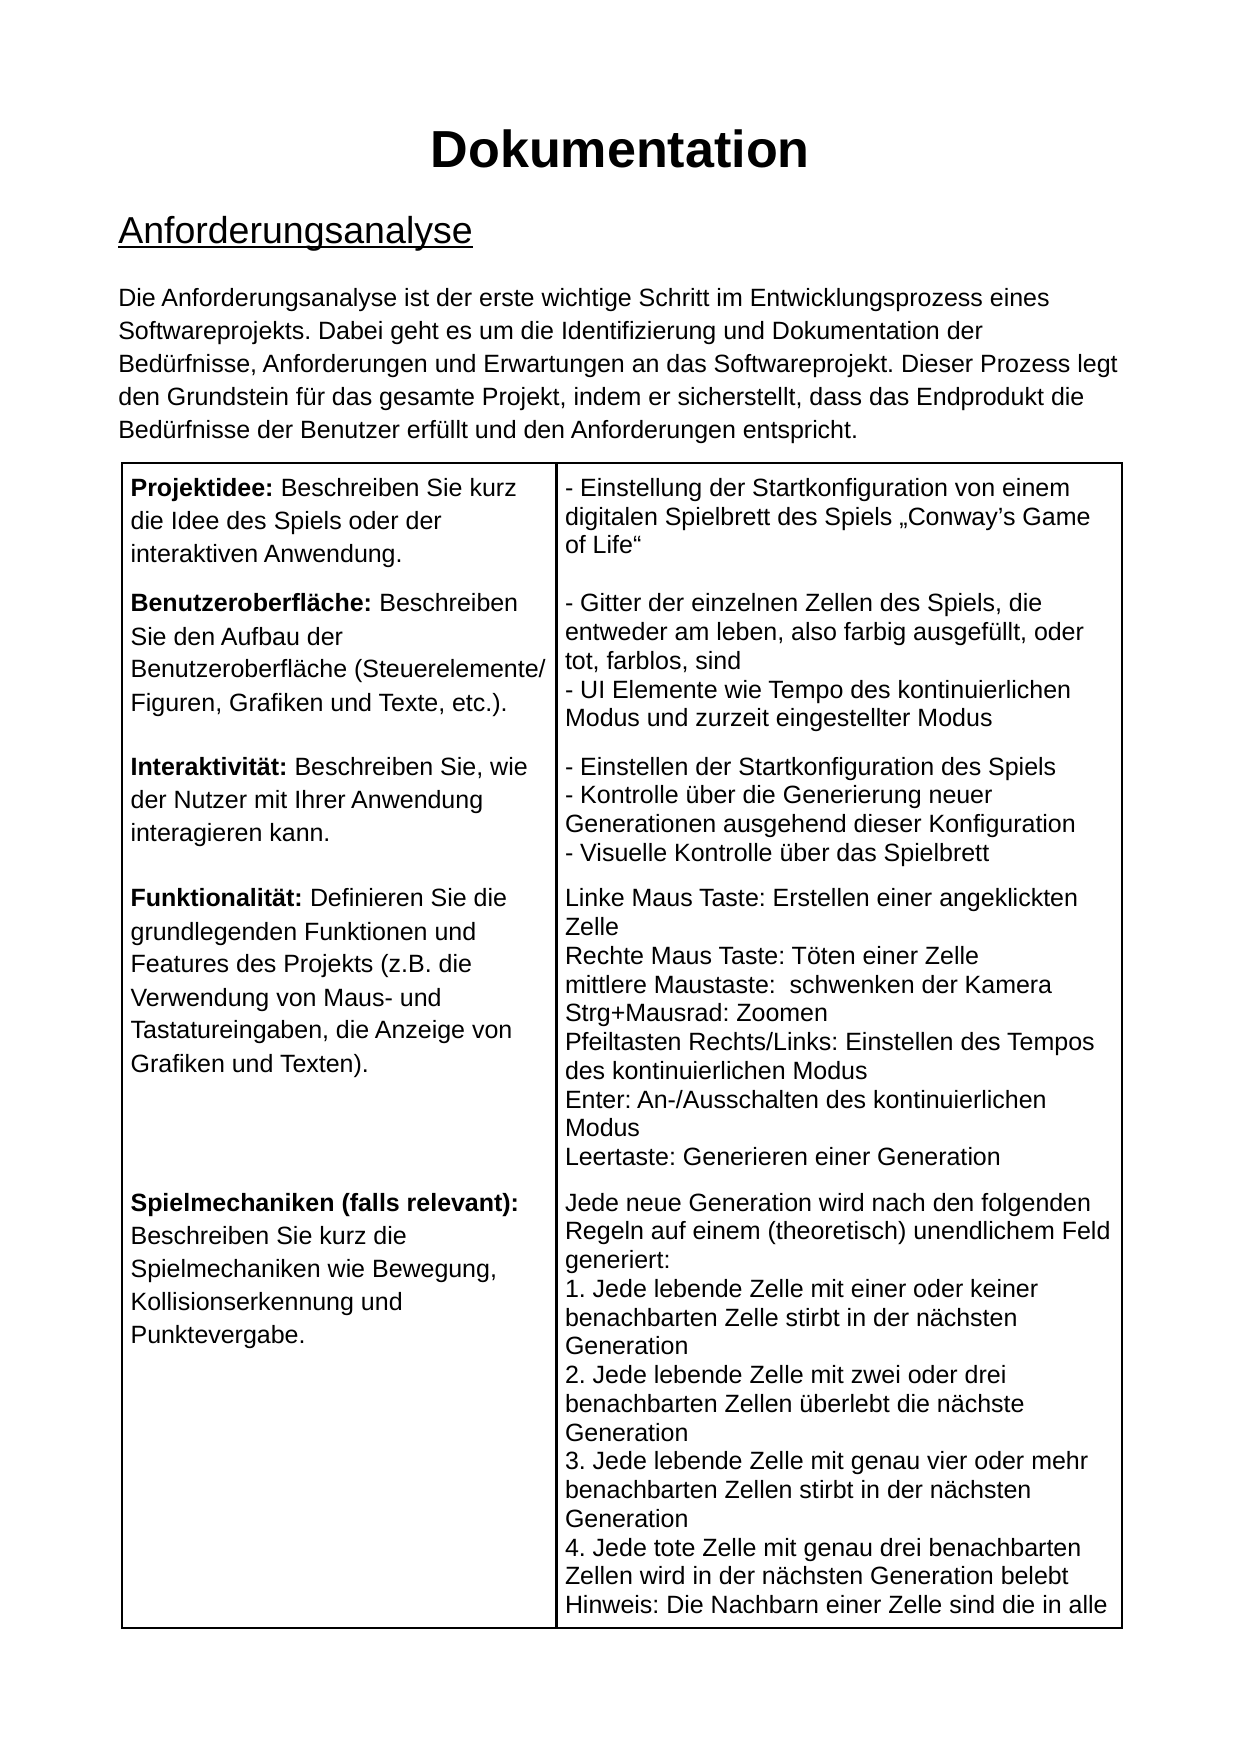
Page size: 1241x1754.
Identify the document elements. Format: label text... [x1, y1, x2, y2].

text Anforderungsanalyse [118, 208, 1122, 251]
table_cell Linke Maus Taste: Erstellen einer angeklickten Zelle Rechte Maus Taste: Töten einer Zelle mittlere Maustaste: schwenken der Kamera Strg+Mausrad: Zoomen Pfeiltasten Rechts/Links: Einstellen des Tempos des kontinuierlichen Modus Enter: An-/Ausschalten des kontinuierlichen Modus Leertaste: Generieren einer Generation [558, 875, 1121, 1179]
table_header Projektidee: Beschreiben Sie kurz die Idee des Spiels oder der interaktiven Anwendung. [123, 464, 555, 580]
text Die Anforderungsanalyse ist der erste wichtige Schritt im Entwicklungsprozess eines Softwareprojekts. Dabei geht es um die Identifizierung und Dokumentation der Bedürfnisse, Anforderungen und Erwartungen an das Softwareprojekt. Dieser Prozess legt den Grundstein für das gesamte Projekt, indem er sicherstellt, dass das Endprodukt die Bedürfnisse der Benutzer erfüllt und den Anforderungen entspricht. [118, 283, 1122, 443]
text Dokumentation [118, 118, 1122, 178]
table_cell Benutzeroberfläche: Beschreiben Sie den Aufbau der Benutzeroberfläche (Steuerelemente/ Figuren, Grafiken und Texte, etc.). [123, 580, 555, 743]
table_cell Spielmechaniken (falls relevant): Beschreiben Sie kurz die Spielmechaniken wie Bewegung, Kollisionserkennung und Punktevergabe. [123, 1179, 555, 1627]
table_cell - Einstellen der Startkonfiguration des Spiels - Kontrolle über die Generierung neuer Generationen ausgehend dieser Konfiguration - Visuelle Kontrolle über das Spielbrett [558, 744, 1121, 875]
table_cell - Gitter der einzelnen Zellen des Spiels, die entweder am leben, also farbig ausgefüllt, oder tot, farblos, sind - UI Elemente wie Tempo des kontinuierlichen Modus und zurzeit eingestellter Modus [558, 580, 1121, 743]
table_cell Jede neue Generation wird nach den folgenden Regeln auf einem (theoretisch) unendlichem Feld generiert: 1. Jede lebende Zelle mit einer oder keiner benachbarten Zelle stirbt in der nächsten Generation 2. Jede lebende Zelle mit zwei oder drei benachbarten Zellen überlebt die nächste Generation 3. Jede lebende Zelle mit genau vier oder mehr benachbarten Zellen stirbt in der nächsten Generation 4. Jede tote Zelle mit genau drei benachbarten Zellen wird in der nächsten Generation belebt Hinweis: Die Nachbarn einer Zelle sind die in alle [558, 1179, 1121, 1627]
table_header - Einstellung der Startkonfiguration von einem digitalen Spielbrett des Spiels „Conway’s Game of Life“ [558, 464, 1121, 580]
table_cell Funktionalität: Definieren Sie die grundlegenden Funktionen und Features des Projekts (z.B. die Verwendung von Maus- und Tastatureingaben, die Anzeige von Grafiken und Texten). [123, 875, 555, 1179]
table_cell Interaktivität: Beschreiben Sie, wie der Nutzer mit Ihrer Anwendung interagieren kann. [123, 744, 555, 875]
